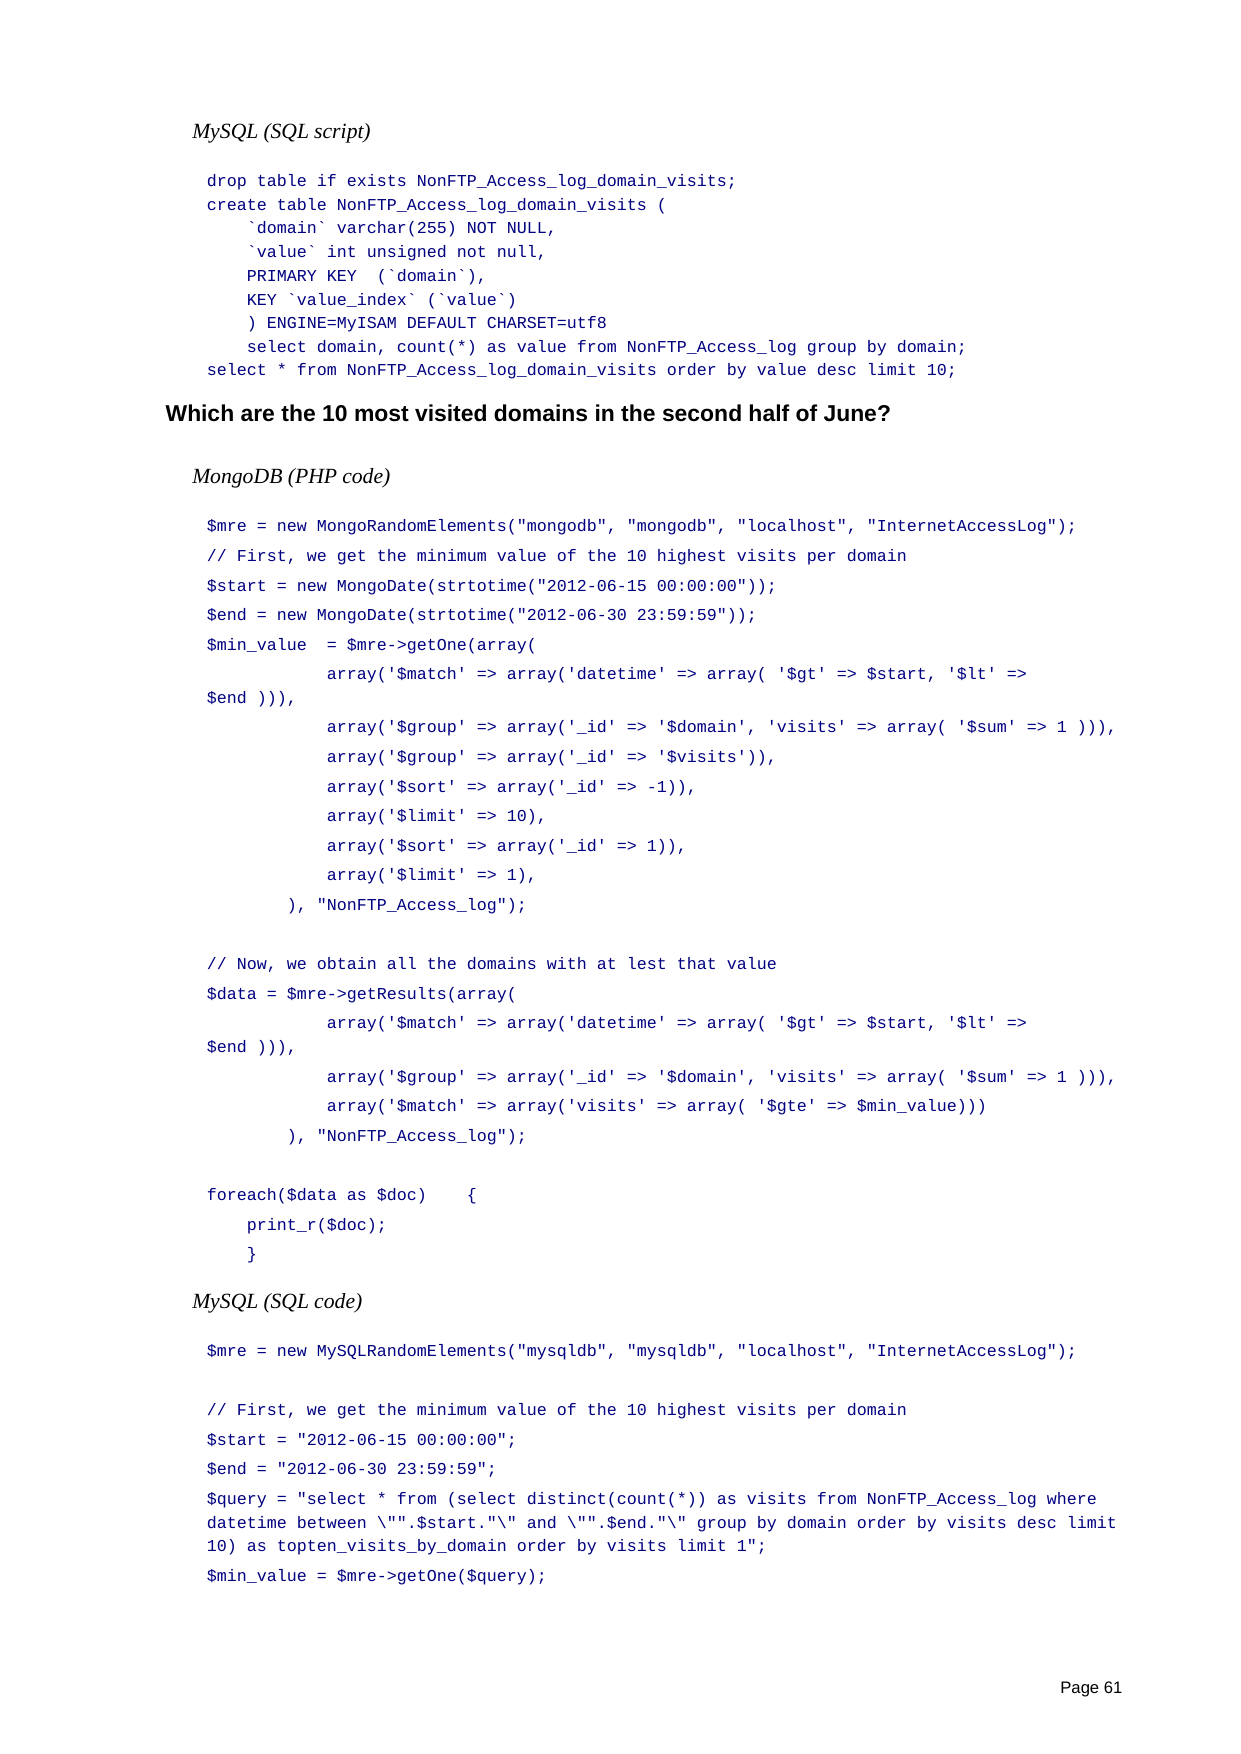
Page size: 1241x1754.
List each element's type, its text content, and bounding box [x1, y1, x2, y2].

text $query = "select * from (select distinct(count(*)) as visits from NonFTP_Access_log where datetime between \"".$start."\" and \"".$end."\" group by domain order by visits desc limit 10) as topten_visits_by_domain order by visits limit 1"; [207, 1486, 1122, 1556]
text array('$group' => array('_id' => '$domain', 'visits' => array( '$sum' => 1 ))), [207, 1063, 1122, 1087]
text foreach($data as $doc) { [207, 1181, 1122, 1205]
text $end = "2012-06-30 23:59:59"; [207, 1456, 1122, 1479]
text // First, we get the minimum value of the 10 highest visits per domain [207, 542, 1122, 566]
text $start = "2012-06-15 00:00:00"; [207, 1426, 1122, 1450]
text ), "NonFTP_Access_log"); [207, 1122, 1122, 1146]
text // Now, we obtain all the domains with at lest that value [207, 951, 1122, 974]
text array('$sort' => array('_id' => -1)), [207, 773, 1122, 797]
subtitle Which are the 10 most visited domains in the second half of June? [165, 399, 1122, 426]
text array('$group' => array('_id' => '$domain', 'visits' => array( '$sum' => 1 ))), [207, 714, 1122, 738]
text array('$limit' => 1), [207, 862, 1122, 886]
subtitle MySQL (SQL script) [192, 118, 1122, 143]
subtitle MySQL (SQL code) [192, 1288, 1122, 1313]
text $min_value = $mre->getOne($query); [207, 1562, 1122, 1586]
text print_r($doc); [207, 1211, 1122, 1235]
text array('$sort' => array('_id' => 1)), [207, 832, 1122, 856]
text $mre = new MySQLRandomElements("mysqldb", "mysqldb", "localhost", "InternetAccessLog"); [207, 1338, 1122, 1361]
text $mre = new MongoRandomElements("mongodb", "mongodb", "localhost", "InternetAccessLog"); [207, 513, 1122, 537]
text array('$limit' => 10), [207, 803, 1122, 826]
text $data = $mre->getResults(array( [207, 980, 1122, 1004]
text $start = new MongoDate(strtotime("2012-06-15 00:00:00")); [207, 572, 1122, 596]
text ), "NonFTP_Access_log"); [207, 892, 1122, 915]
text $min_value = $mre->getOne(array( [207, 631, 1122, 655]
subtitle MongoDB (PHP code) [192, 463, 1122, 488]
text array('$match' => array('datetime' => array( '$gt' => $start, '$lt' => $end ))), [207, 1010, 1122, 1057]
text drop table if exists NonFTP_Access_log_domain_visits; create table NonFTP_Access_log_domain_visits ( `domain` varchar(255) NOT NULL, `value` int unsigned not null, PRIMARY KEY (`domain`), KEY `value_index` (`value`) ) ENGINE=MyISAM DEFAULT CHARSET=utf8 select domain, count(*) as value from NonFTP_Access_log group by domain; select * from NonFTP_Access_log_domain_visits order by value desc limit 10; [207, 168, 1122, 381]
text } [207, 1241, 1122, 1264]
text // First, we get the minimum value of the 10 highest visits per domain [207, 1397, 1122, 1420]
text array('$match' => array('visits' => array( '$gte' => $min_value))) [207, 1093, 1122, 1116]
text array('$group' => array('_id' => '$visits')), [207, 744, 1122, 767]
text $end = new MongoDate(strtotime("2012-06-30 23:59:59")); [207, 602, 1122, 625]
text array('$match' => array('datetime' => array( '$gt' => $start, '$lt' => $end ))), [207, 661, 1122, 708]
